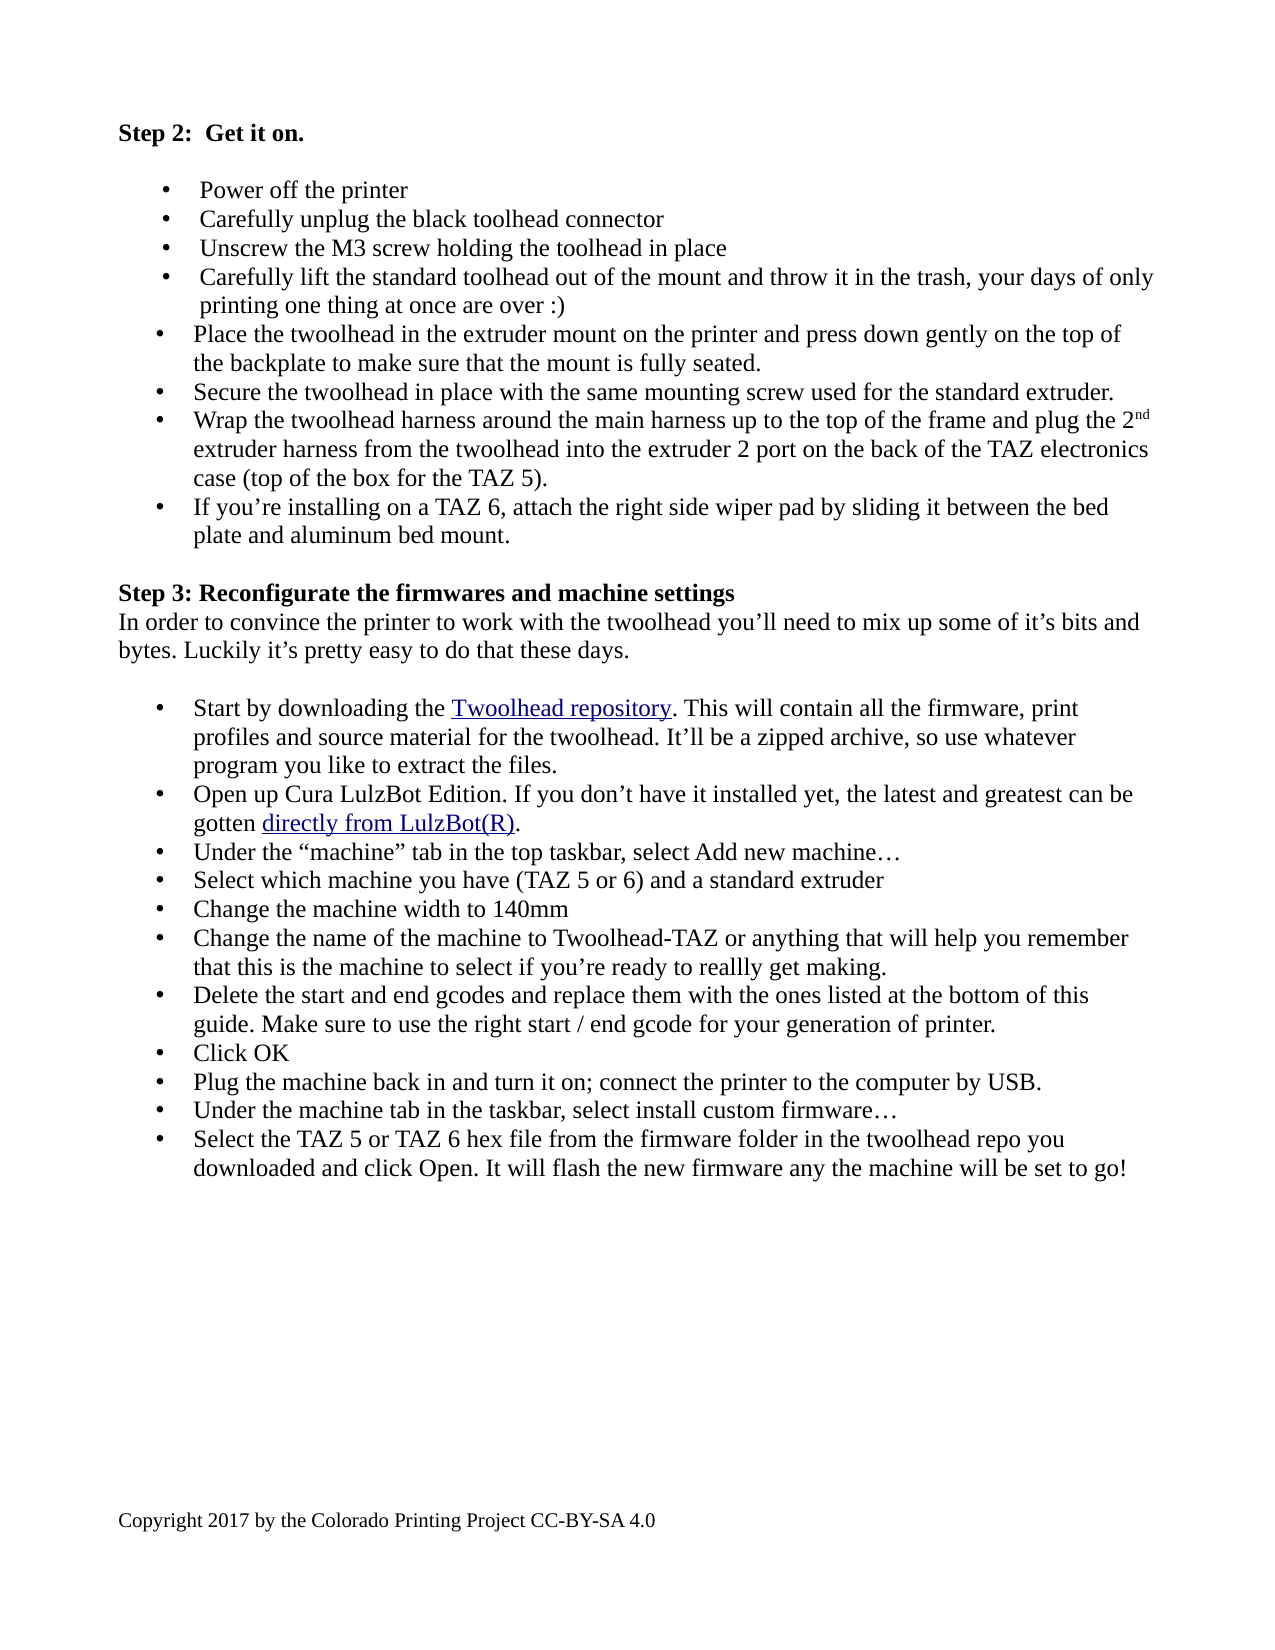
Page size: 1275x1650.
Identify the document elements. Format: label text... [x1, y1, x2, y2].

text Step 2: Get it on. [118, 118, 1157, 147]
text In order to convince the printer to work with the twoolhead you’ll need to mix up some of it’s bits and bytes. Luckily it’s pretty easy to do that these days. [118, 607, 1157, 664]
list Place the twoolhead in the extruder mount on the printer and press down gently on the top of the backplate to make sure that the mount is fully seated. [156, 319, 1157, 377]
list Plug the machine back in and turn it on; connect the printer to the computer by USB. [156, 1067, 1157, 1096]
list Carefully unplug the black toolhead connector [162, 204, 1157, 233]
list Change the name of the machine to Twoolhead-TAZ or anything that will help you remember that this is the machine to select if you’re ready to reallly get making. [156, 923, 1157, 981]
list Change the machine width to 140mm [156, 894, 1157, 923]
list Under the machine tab in the taskbar, select install custom firmware… [156, 1096, 1157, 1124]
list Carefully lift the standard toolhead out of the mount and throw it in the trash, your days of only printing one thing at once are over :) [162, 262, 1157, 319]
list Open up Cura LulzBot Edition. If you don’t have it installed yet, the latest and greatest can be gotten directly from LulzBot(R). [156, 779, 1157, 837]
list Under the “machine” tab in the top taskbar, select Add new machine… [156, 837, 1157, 866]
list Power off the printer [162, 176, 1157, 204]
list If you’re installing on a TAZ 6, attach the right side wiper pad by sliding it between the bed plate and aluminum bed mount. [156, 492, 1157, 549]
list Start by downloading the Twoolhead repository. This will contain all the firmware, print profiles and source material for the twoolhead. It’ll be a zipped archive, so use whatever program you like to extract the files. [156, 693, 1157, 779]
list Select which machine you have (TAZ 5 or 6) and a standard extruder [156, 866, 1157, 894]
list Wrap the twoolhead harness around the main harness up to the top of the frame and plug the 2nd extruder harness from the twoolhead into the extruder 2 port on the back of the TAZ electronics case (top of the box for the TAZ 5). [156, 406, 1157, 492]
list Delete the start and end gcodes and replace them with the ones listed at the bottom of this guide. Make sure to use the right start / end gcode for your generation of printer. [156, 981, 1157, 1038]
list Click OK [156, 1038, 1157, 1067]
list Select the TAZ 5 or TAZ 6 hex file from the firmware folder in the twoolhead repo you downloaded and click Open. It will flash the new firmware any the machine will be set to go! [156, 1124, 1157, 1182]
list Unscrew the M3 screw holding the toolhead in place [162, 233, 1157, 262]
text Step 3: Reconfigurate the firmwares and machine settings [118, 578, 1157, 607]
list Secure the twoolhead in place with the same mounting screw used for the standard extruder. [156, 377, 1157, 406]
